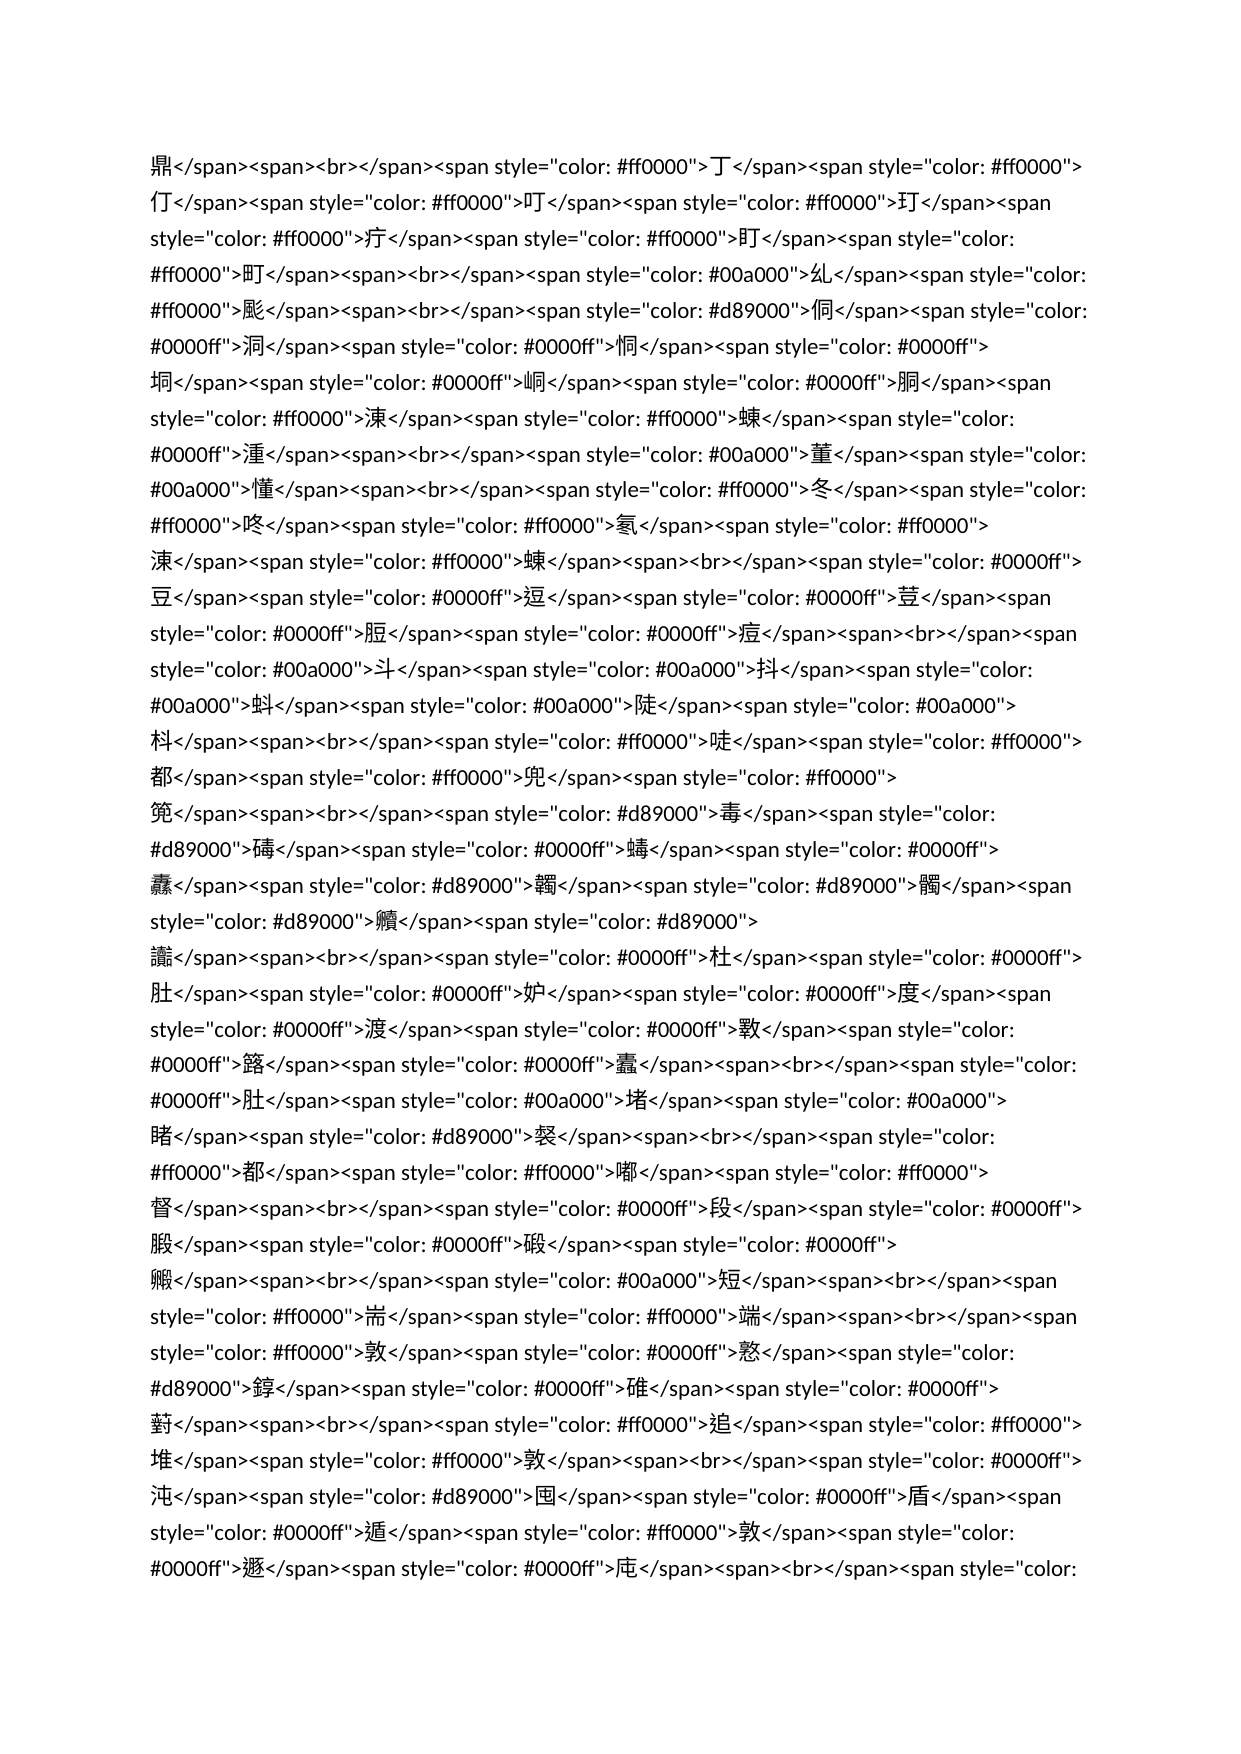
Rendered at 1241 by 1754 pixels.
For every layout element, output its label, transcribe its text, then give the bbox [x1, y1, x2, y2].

text 鼎</span><span><br></span><span style="color: #ff0000">丁</span><span style="color: #ff0000">仃</span><span style="color: #ff0000">叮</span><span style="color: #ff0000">玎</span><span style="color: #ff0000">疔</span><span style="color: #ff0000">盯</span><span style="color: #ff0000">町</span><span><br></span><span style="color: #00a000">乣</span><span style="color: #ff0000">颩</span><span><br></span><span style="color: #d89000">侗</span><span style="color: #0000ff">洞</span><span style="color: #0000ff">恫</span><span style="color: #0000ff">垌</span><span style="color: #0000ff">峒</span><span style="color: #0000ff">胴</span><span style="color: #ff0000">涷</span><span style="color: #ff0000">蝀</span><span style="color: #0000ff">湩</span><span><br></span><span style="color: #00a000">董</span><span style="color: #00a000">懂</span><span><br></span><span style="color: #ff0000">冬</span><span style="color: #ff0000">咚</span><span style="color: #ff0000">氡</span><span style="color: #ff0000">涷</span><span style="color: #ff0000">蝀</span><span><br></span><span style="color: #0000ff">豆</span><span style="color: #0000ff">逗</span><span style="color: #0000ff">荳</span><span style="color: #0000ff">脰</span><span style="color: #0000ff">痘</span><span><br></span><span style="color: #00a000">斗</span><span style="color: #00a000">抖</span><span style="color: #00a000">蚪</span><span style="color: #00a000">陡</span><span style="color: #00a000">枓</span><span><br></span><span style="color: #ff0000">唗</span><span style="color: #ff0000">都</span><span style="color: #ff0000">兜</span><span style="color: #ff0000">篼</span><span><br></span><span style="color: #d89000">毒</span><span style="color: #d89000">碡</span><span style="color: #0000ff">蝳</span><span style="color: #0000ff">纛</span><span style="color: #d89000">韣</span><span style="color: #d89000">髑</span><span style="color: #d89000">贕</span><span style="color: #d89000">讟</span><span><br></span><span style="color: #0000ff">杜</span><span style="color: #0000ff">肚</span><span style="color: #0000ff">妒</span><span style="color: #0000ff">度</span><span style="color: #0000ff">渡</span><span style="color: #0000ff">斁</span><span style="color: #0000ff">簬</span><span style="color: #0000ff">蠹</span><span><br></span><span style="color: #0000ff">肚</span><span style="color: #00a000">堵</span><span style="color: #00a000">睹</span><span style="color: #d89000">裻</span><span><br></span><span style="color: #ff0000">都</span><span style="color: #ff0000">嘟</span><span style="color: #ff0000">督</span><span><br></span><span style="color: #0000ff">段</span><span style="color: #0000ff">腶</span><span style="color: #0000ff">碫</span><span style="color: #0000ff">毈</span><span><br></span><span style="color: #00a000">短</span><span><br></span><span style="color: #ff0000">耑</span><span style="color: #ff0000">端</span><span><br></span><span style="color: #ff0000">敦</span><span style="color: #0000ff">憝</span><span style="color: #d89000">錞</span><span style="color: #0000ff">碓</span><span style="color: #0000ff">薱</span><span><br></span><span style="color: #ff0000">追</span><span style="color: #ff0000">堆</span><span style="color: #ff0000">敦</span><span><br></span><span style="color: #0000ff">沌</span><span style="color: #d89000">囤</span><span style="color: #0000ff">盾</span><span style="color: #0000ff">遁</span><span style="color: #ff0000">敦</span><span style="color: #0000ff">遯</span><span style="color: #0000ff">庉</span><span><br></span><span style="color: [150, 150, 1090, 1583]
